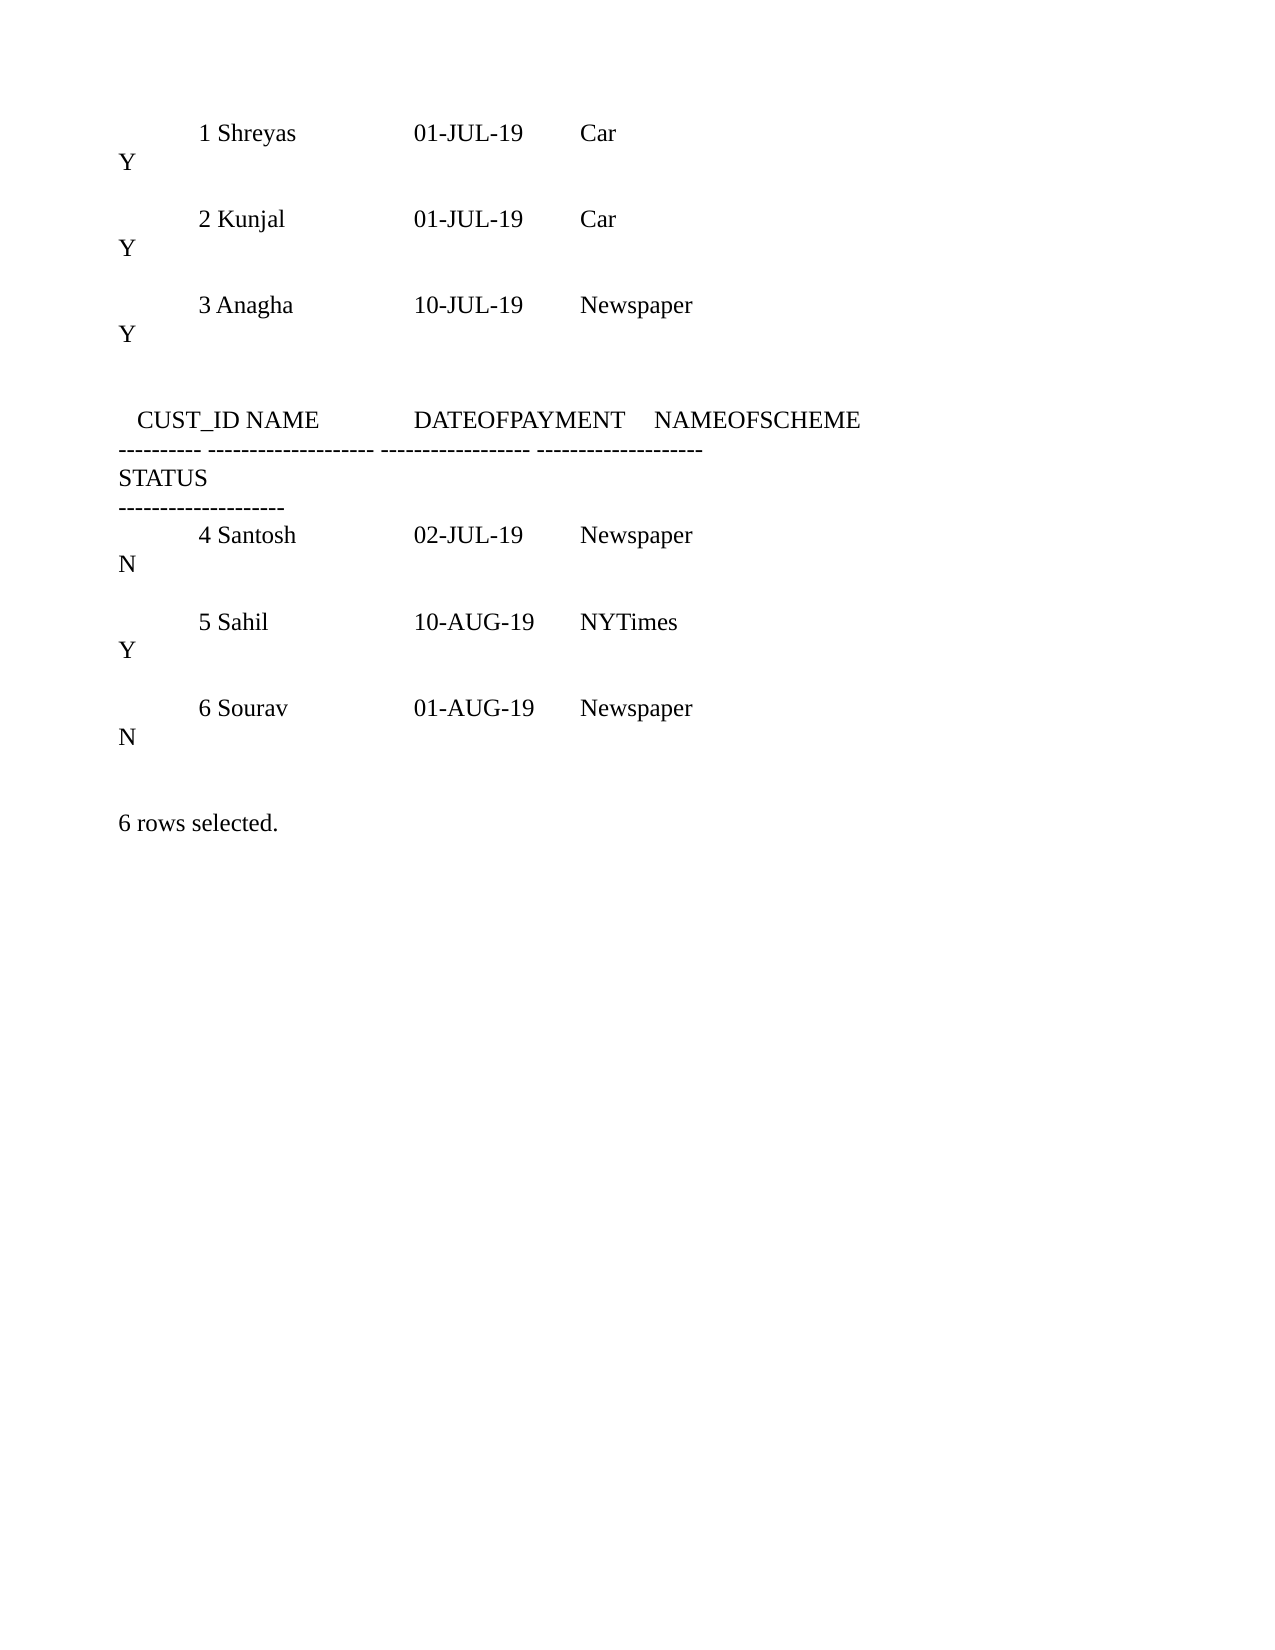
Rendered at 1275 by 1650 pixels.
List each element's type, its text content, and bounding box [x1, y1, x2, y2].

text N [118, 549, 1157, 578]
text STATUS [118, 463, 1157, 492]
text 1 Shreyas 01-JUL-19 Car [118, 118, 1157, 147]
text Y [118, 636, 1157, 664]
text 6 Sourav 01-AUG-19 Newspaper [118, 693, 1157, 722]
text Y [118, 233, 1157, 262]
text N [118, 722, 1157, 751]
text 3 Anagha 10-JUL-19 Newspaper [118, 291, 1157, 319]
text -------------------- [118, 492, 1157, 521]
text 5 Sahil 10-AUG-19 NYTimes [118, 607, 1157, 636]
text Y [118, 147, 1157, 176]
text ---------- -------------------- ------------------ -------------------- [118, 434, 1157, 463]
text CUST_ID NAME DATEOFPAYMENT NAMEOFSCHEME [118, 406, 1157, 434]
text Y [118, 319, 1157, 348]
text 4 Santosh 02-JUL-19 Newspaper [118, 521, 1157, 549]
text 2 Kunjal 01-JUL-19 Car [118, 204, 1157, 233]
text 6 rows selected. [118, 808, 1157, 837]
